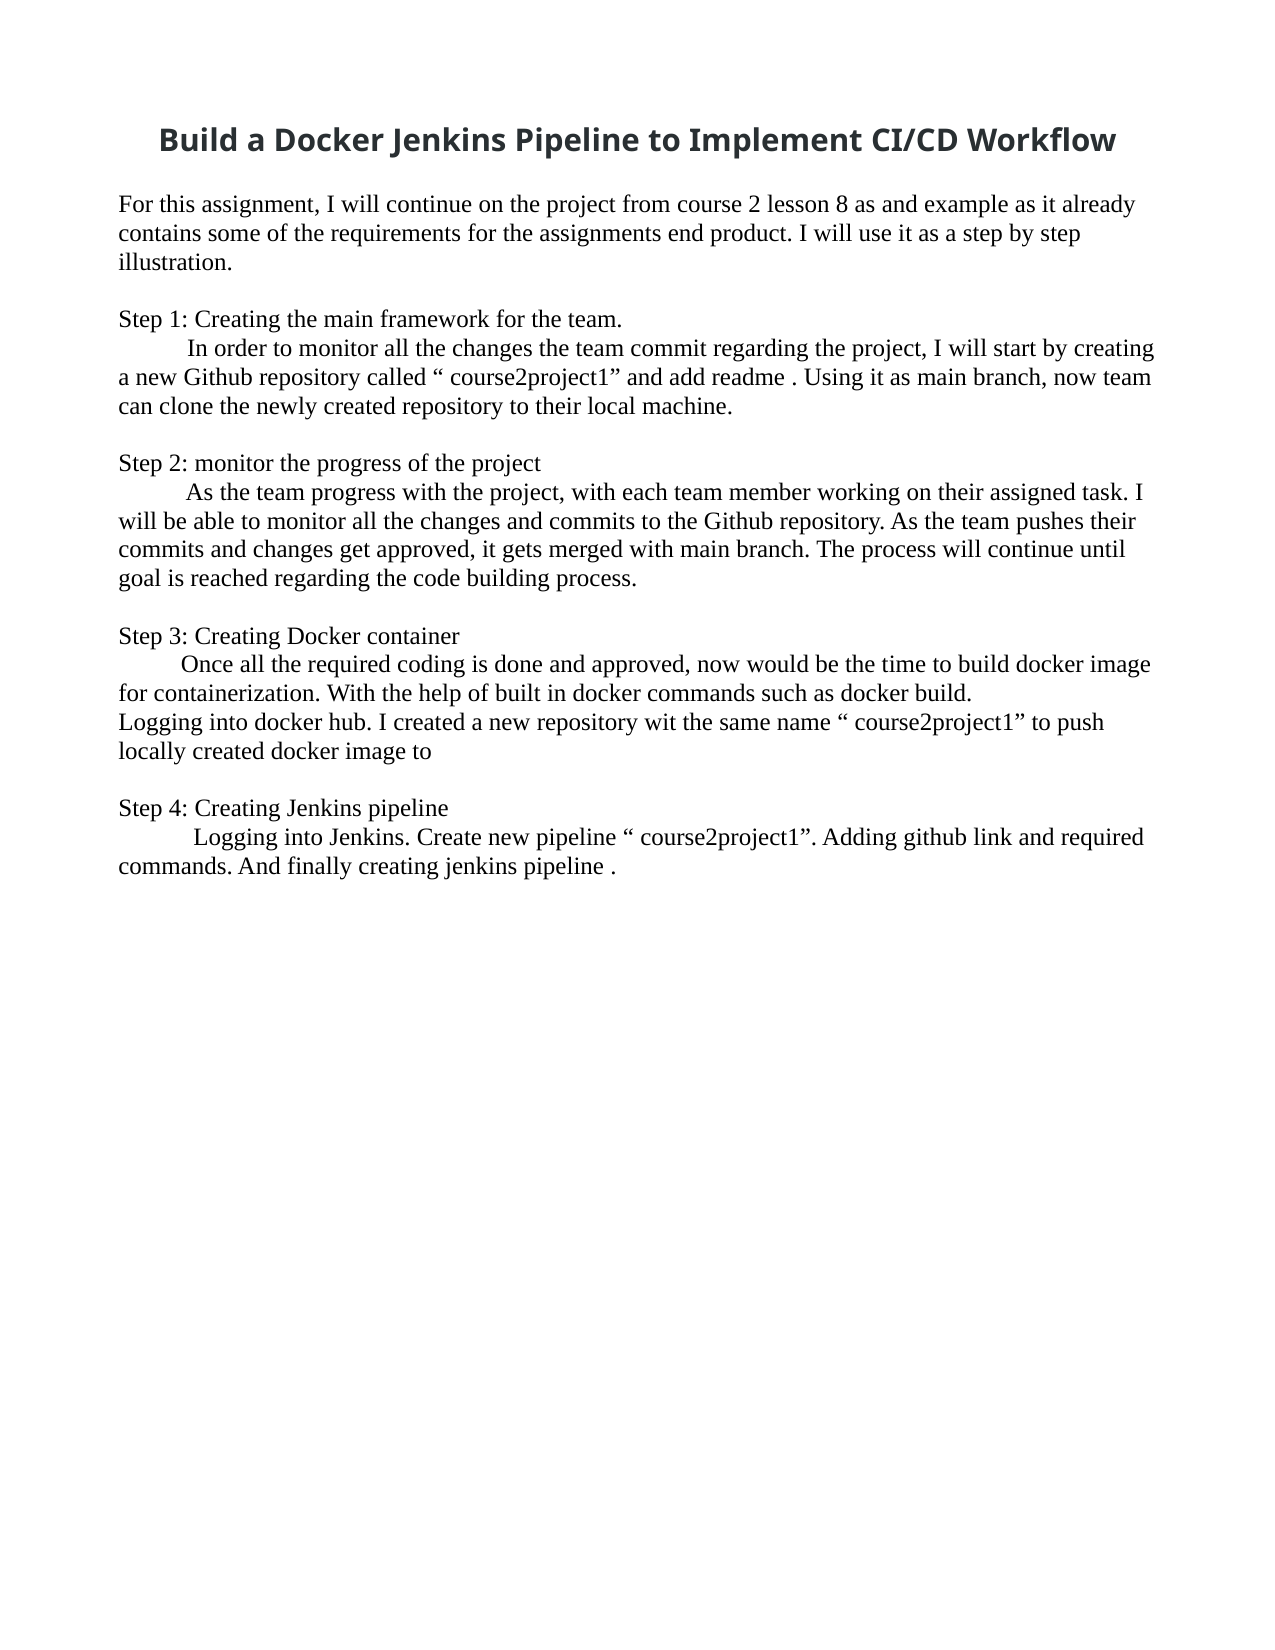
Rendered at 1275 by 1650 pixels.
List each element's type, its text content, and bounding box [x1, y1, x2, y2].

text Step 4: Creating Jenkins pipeline [118, 793, 1157, 822]
text Logging into Jenkins. Create new pipeline “ course2project1”. Adding github link and required commands. And finally creating jenkins pipeline . [118, 822, 1157, 879]
text As the team progress with the project, with each team member working on their assigned task. I will be able to monitor all the changes and commits to the Github repository. As the team pushes their commits and changes get approved, it gets merged with main branch. The process will continue until goal is reached regarding the code building process. [118, 477, 1157, 592]
text Once all the required coding is done and approved, now would be the time to build docker image for containerization. With the help of built in docker commands such as docker build. [118, 649, 1157, 707]
text Build a Docker Jenkins Pipeline to Implement CI/CD Workflow [118, 118, 1157, 161]
text For this assignment, I will continue on the project from course 2 lesson 8 as and example as it already contains some of the requirements for the assignments end product. I will use it as a step by step illustration. [118, 189, 1157, 276]
text Step 1: Creating the main framework for the team. [118, 304, 1157, 333]
text Logging into docker hub. I created a new repository wit the same name “ course2project1” to push locally created docker image to [118, 707, 1157, 764]
text Step 2: monitor the progress of the project [118, 448, 1157, 477]
text In order to monitor all the changes the team commit regarding the project, I will start by creating a new Github repository called “ course2project1” and add readme . Using it as main branch, now team can clone the newly created repository to their local machine. [118, 333, 1157, 419]
text Step 3: Creating Docker container [118, 621, 1157, 649]
